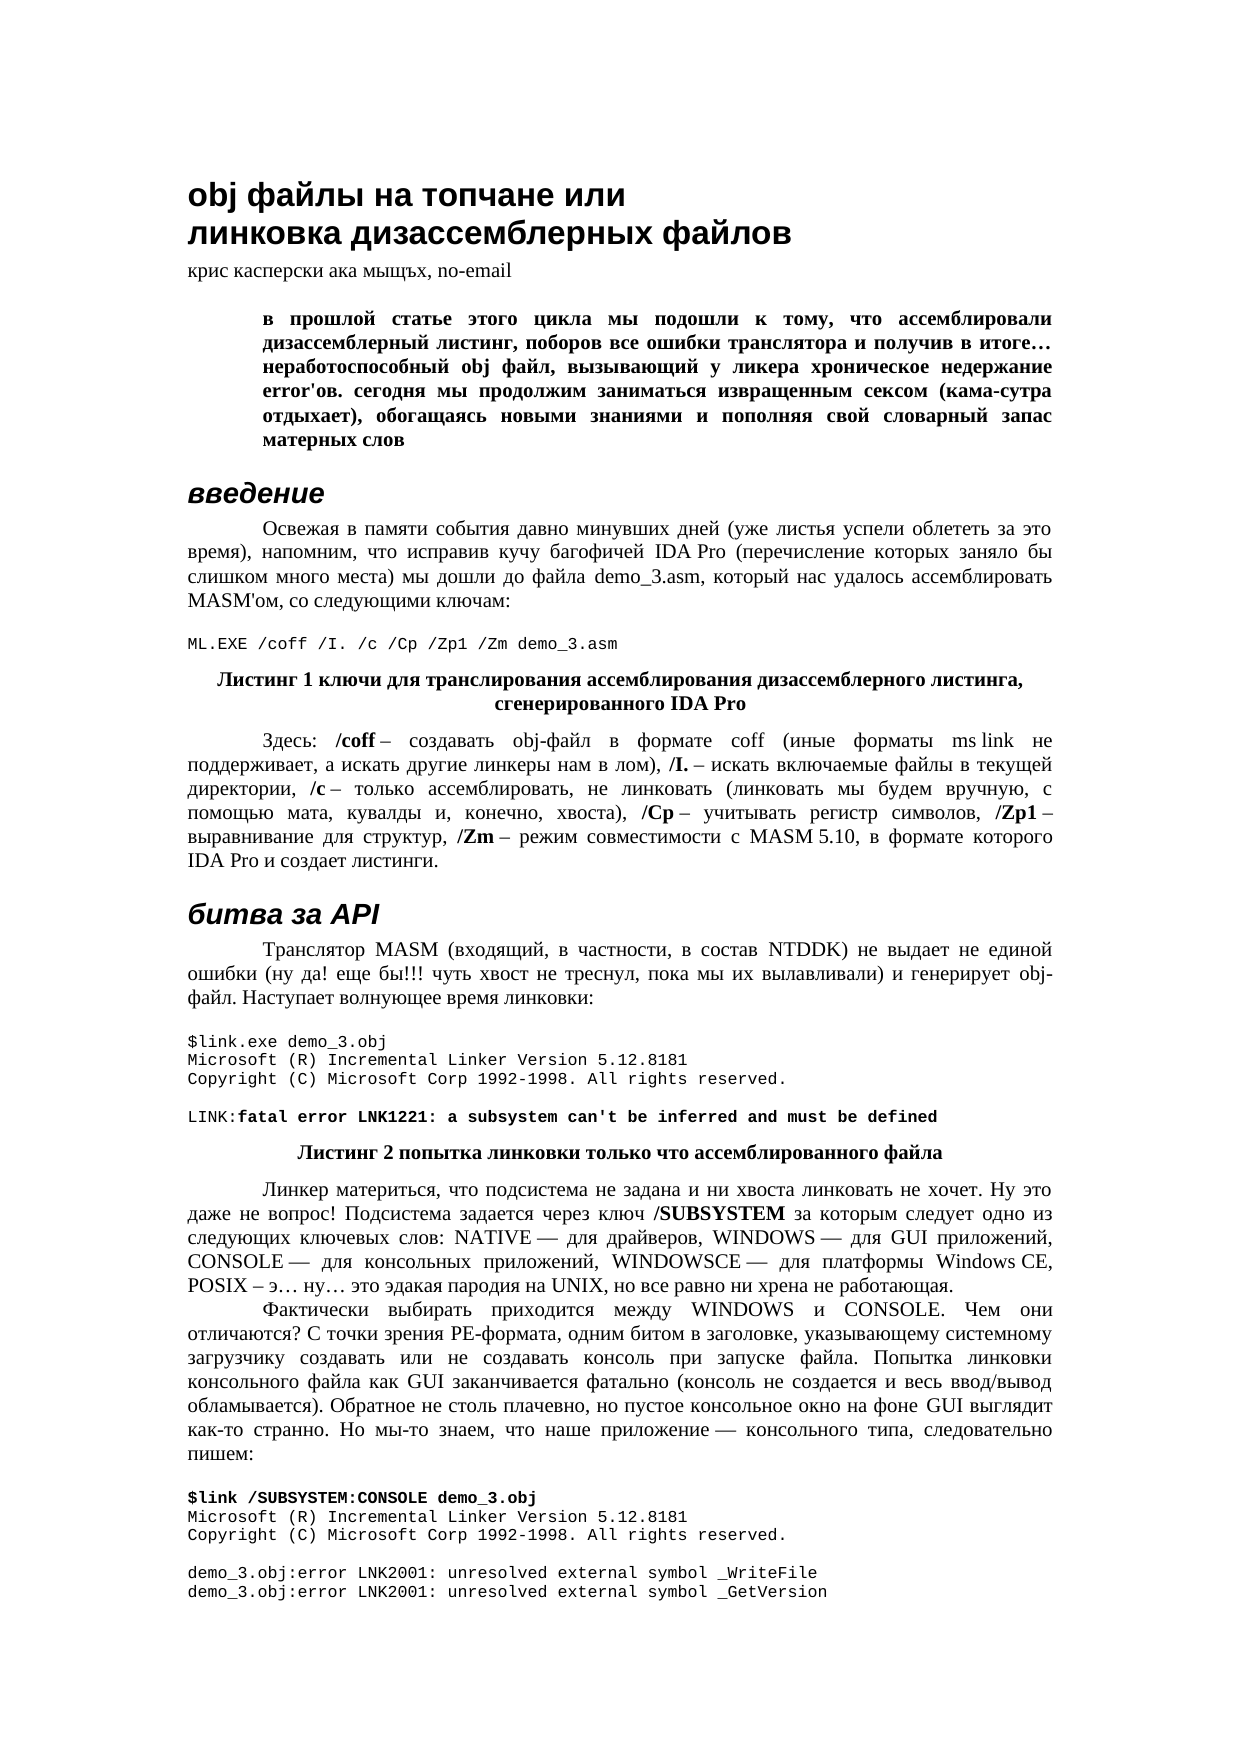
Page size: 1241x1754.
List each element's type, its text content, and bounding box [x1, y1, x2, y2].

text Здесь: /coff – создавать оbj-файл в формате coff (иные форматы ms link не поддерживает, а искать другие линкеры нам в лом), /I. – искать включаемые файлы в текущей директории, /c – только ассемблировать, не линковать (линковать мы будем вручную, с помощью мата, кувалды и, конечно, хвоста), /Cp – учитывать регистр символов, /Zp1 –выравнивание для структур, /Zm – режим совместимости с MASM 5.10, в формате которого IDA Pro и создает листинги. [187, 728, 1053, 872]
text Microsoft (R) Incremental Linker Version 5.12.8181 [187, 1052, 1053, 1071]
text $link /SUBSYSTEM:CONSOLE demo_3.obj [187, 1489, 1053, 1508]
text в прошлой статье этого цикла мы подошли к тому, что ассемблировали дизассемблерный листинг, поборов все ошибки транслятора и получив в итоге… неработоспособный obj файл, вызывающий у ликера хроническое недержание error'ов. сегодня мы продолжим заниматься извращенным сексом (кама-сутра отдыхает), обогащаясь новыми знаниями и пополняя свой словарный запас матерных слов [262, 306, 1053, 451]
text $link.exe demo_3.obj [187, 1033, 1053, 1052]
text demo_3.obj:error LNK2001: unresolved external symbol _WriteFile [187, 1565, 1053, 1583]
text крис касперски ака мыщъх, no-email [187, 258, 1053, 282]
text Транслятор MASM (входящий, в частности, в состав NTDDK) не выдает не единой ошибки (ну да! еще бы!!! чуть хвост не треснул, пока мы их вылавливали) и генерирует obj-файл. Наступает волнующее время линковки: [187, 937, 1053, 1009]
text Освежая в памяти события давно минувших дней (уже листья успели облететь за это время), напомним, что исправив кучу багофичей IDA Pro (перечисление которых заняло бы слишком много места) мы дошли до файла demo_3.asm, который нас удалось ассемблировать MASM'ом, со следующими ключам: [187, 515, 1053, 612]
text Microsoft (R) Incremental Linker Version 5.12.8181 [187, 1508, 1053, 1527]
text Copyright (C) Microsoft Corp 1992-1998. All rights reserved. [187, 1527, 1053, 1546]
subtitle битва за API [187, 897, 1053, 931]
text Линкер материться, что подсистема не задана и ни хвоста линковать не хочет. Ну это даже не вопрос! Подсистема задается через ключ /SUBSYSTEM за которым следует одно из следующих ключевых слов: NATIVE — для драйверов, WINDOWS — для GUI приложений, CONSOLE — для консольных приложений, WINDOWSCE — для платформы Windows CE, POSIX – э… ну… это эдакая пародия на UNIX, но все равно ни хрена не работающая. [187, 1176, 1053, 1297]
text demo_3.obj:error LNK2001: unresolved external symbol _GetVersion [187, 1583, 1053, 1602]
text ML.EXE /coff /I. /c /Cp /Zp1 /Zm demo_3.asm [187, 636, 1053, 654]
subtitle введение [187, 476, 1053, 509]
text Листинг 1 ключи для транслирования ассемблирования дизассемблерного листинга, сгенерированного IDA Pro [187, 667, 1053, 715]
text Copyright (C) Microsoft Corp 1992-1998. All rights reserved. [187, 1071, 1053, 1090]
text Листинг 2 попытка линковки только что ассемблированного файла [187, 1140, 1053, 1164]
text Фактически выбирать приходится между WINDOWS и CONSOLE. Чем они отличаются? С точки зрения PE-формата, одним битом в заголовке, указывающему системному загрузчику создавать или не создавать консоль при запуске файла. Попытка линковки консольного файла как GUI заканчивается фатально (консоль не создается и весь ввод/вывод обламывается). Обратное не столь плачевно, но пустое консольное окно на фоне GUI выглядит как-то странно. Но мы-то знаем, что наше приложение — консольного типа, следовательно пишем: [187, 1297, 1053, 1465]
subtitle obj файлы на топчане или линковка дизассемблерных файлов [187, 175, 1053, 252]
text LINK:fatal error LNK1221: a subsystem can't be inferred and must be defined [187, 1108, 1053, 1127]
